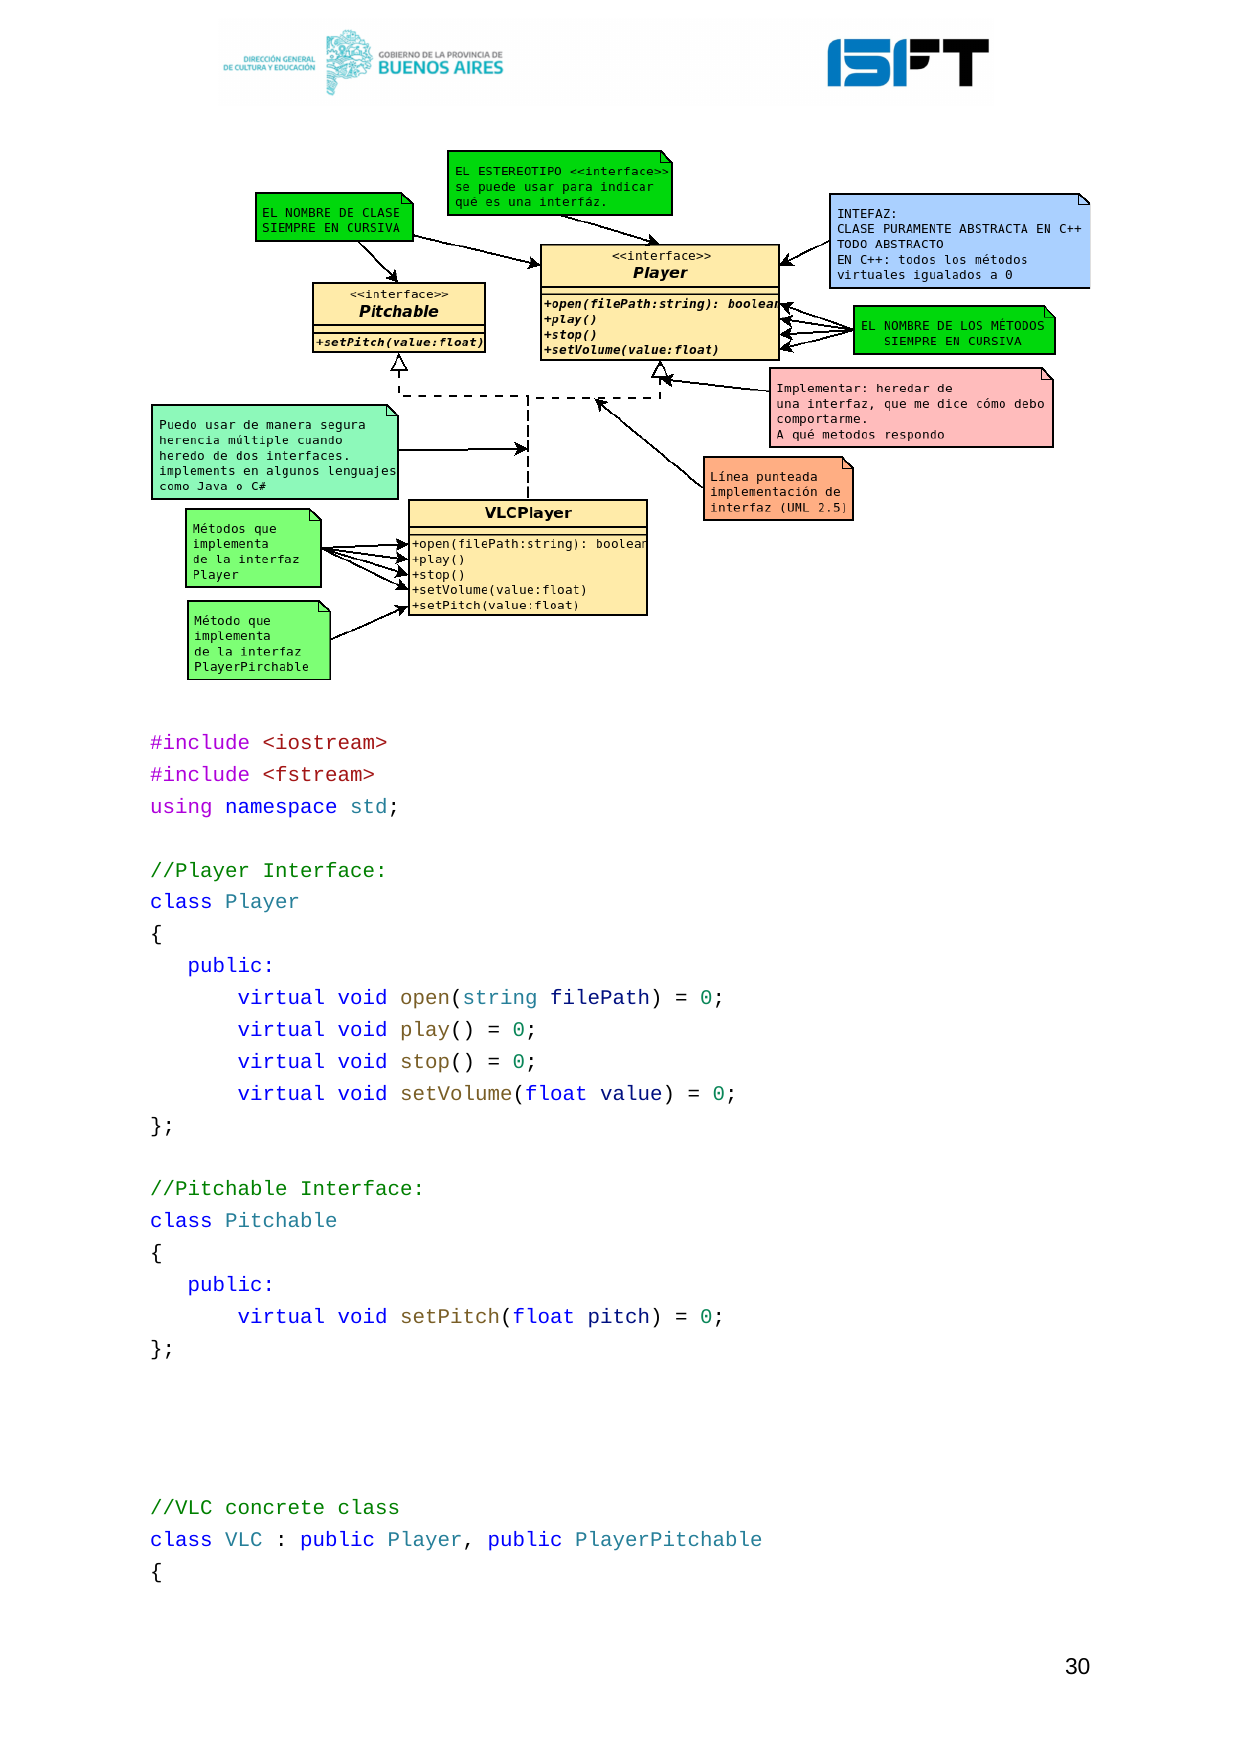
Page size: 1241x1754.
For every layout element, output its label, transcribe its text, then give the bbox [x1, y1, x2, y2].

picture [218, 18, 994, 106]
text virtual void open(string filePath) = 0; [150, 987, 1090, 1011]
text { [150, 1561, 1090, 1584]
text virtual void stop() = 0; [150, 1051, 1090, 1074]
text public: [150, 1274, 1090, 1298]
text class VLC : public Player, public PlayerPitchable [150, 1529, 1090, 1553]
text }; [150, 1114, 1090, 1138]
text virtual void play() = 0; [150, 1019, 1090, 1043]
text { [150, 1242, 1090, 1266]
text #include <fstream> [150, 764, 1090, 788]
text virtual void setVolume(float value) = 0; [150, 1083, 1090, 1106]
text #include <iostream> [150, 732, 1090, 756]
text class Pitchable [150, 1210, 1090, 1234]
text }; [150, 1338, 1090, 1361]
text using namespace std; [150, 796, 1090, 819]
text //Player Interface: [150, 859, 1090, 883]
text class Player [150, 891, 1090, 915]
text //VLC concrete class [150, 1497, 1090, 1521]
text virtual void setPitch(float pitch) = 0; [150, 1306, 1090, 1329]
text //Pitchable Interface: [150, 1178, 1090, 1202]
picture [150, 150, 1091, 680]
text public: [150, 955, 1090, 979]
text { [150, 923, 1090, 947]
